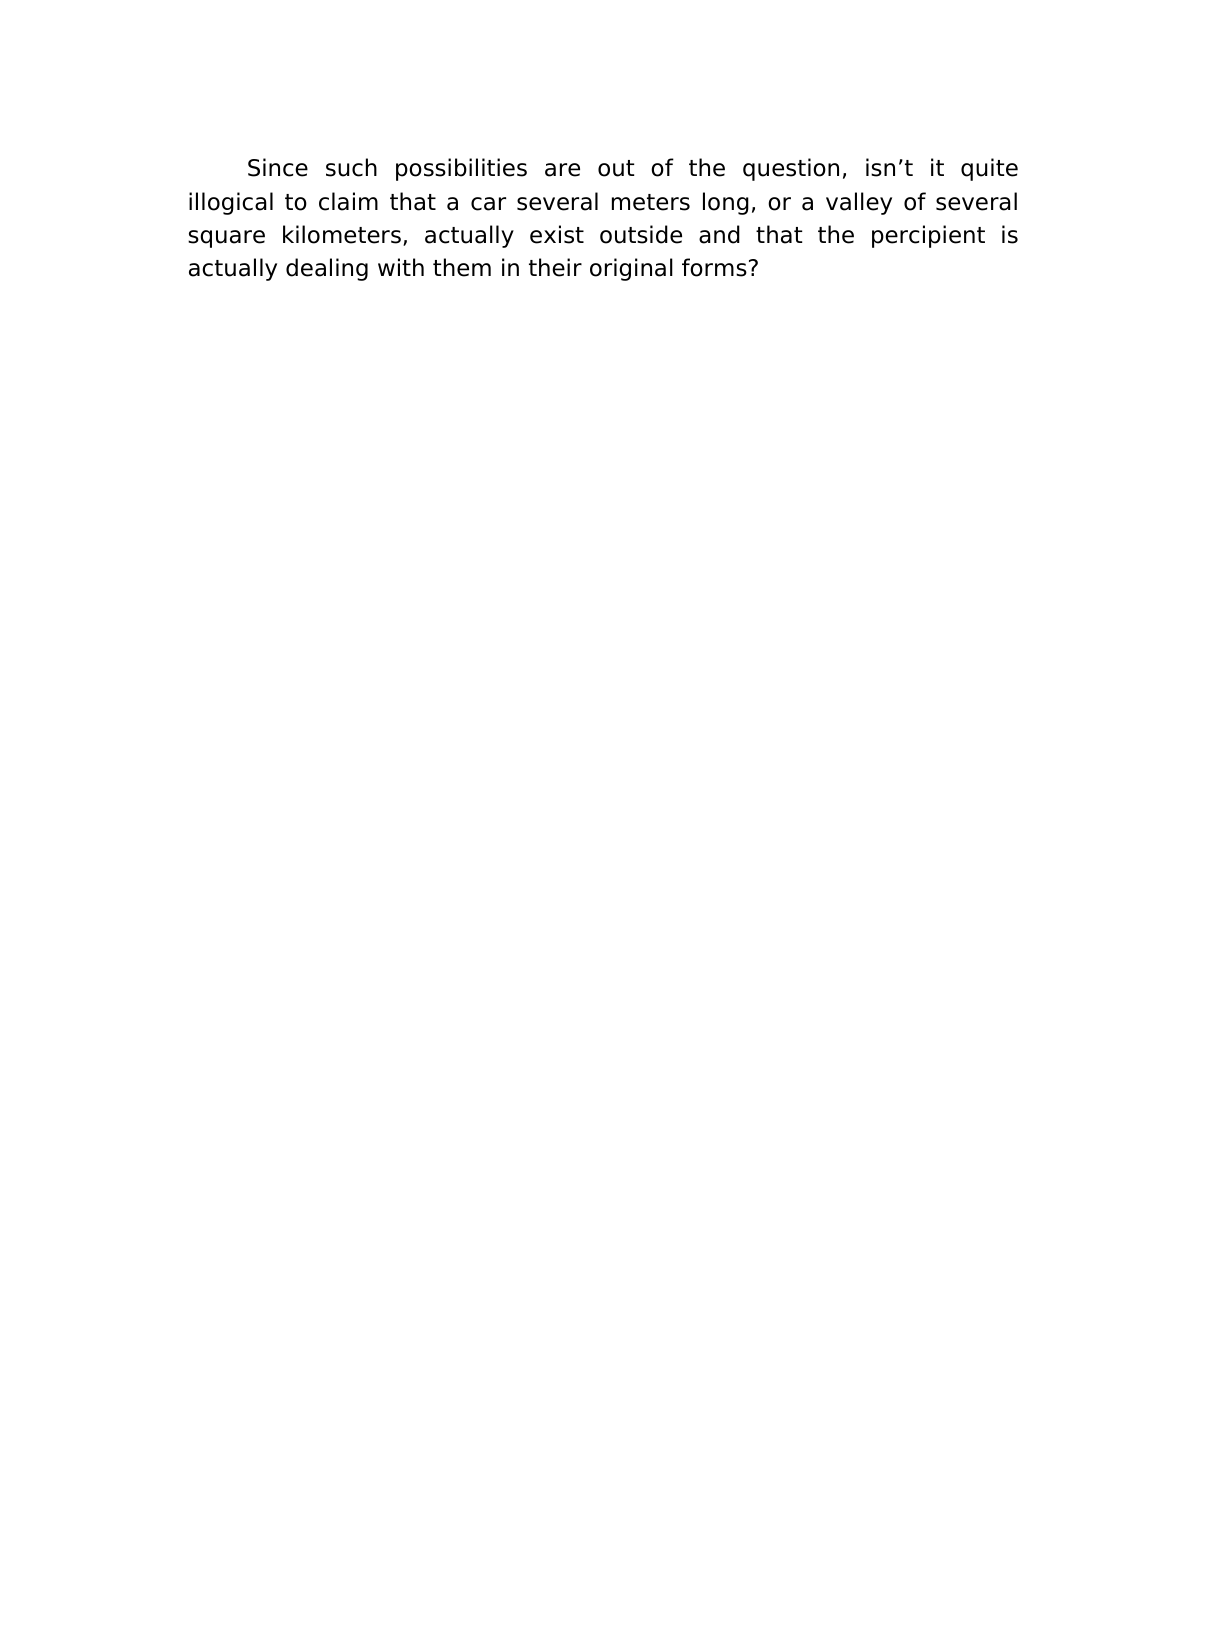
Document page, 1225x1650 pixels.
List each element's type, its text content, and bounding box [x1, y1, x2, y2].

text Since such possibilities are out of the question, isn’t it quite illogical to claim that a car several meters long, or a valley of several square kilometers, actually exist outside and that the percipient is actually dealing with them in their original forms? [187, 150, 1020, 283]
